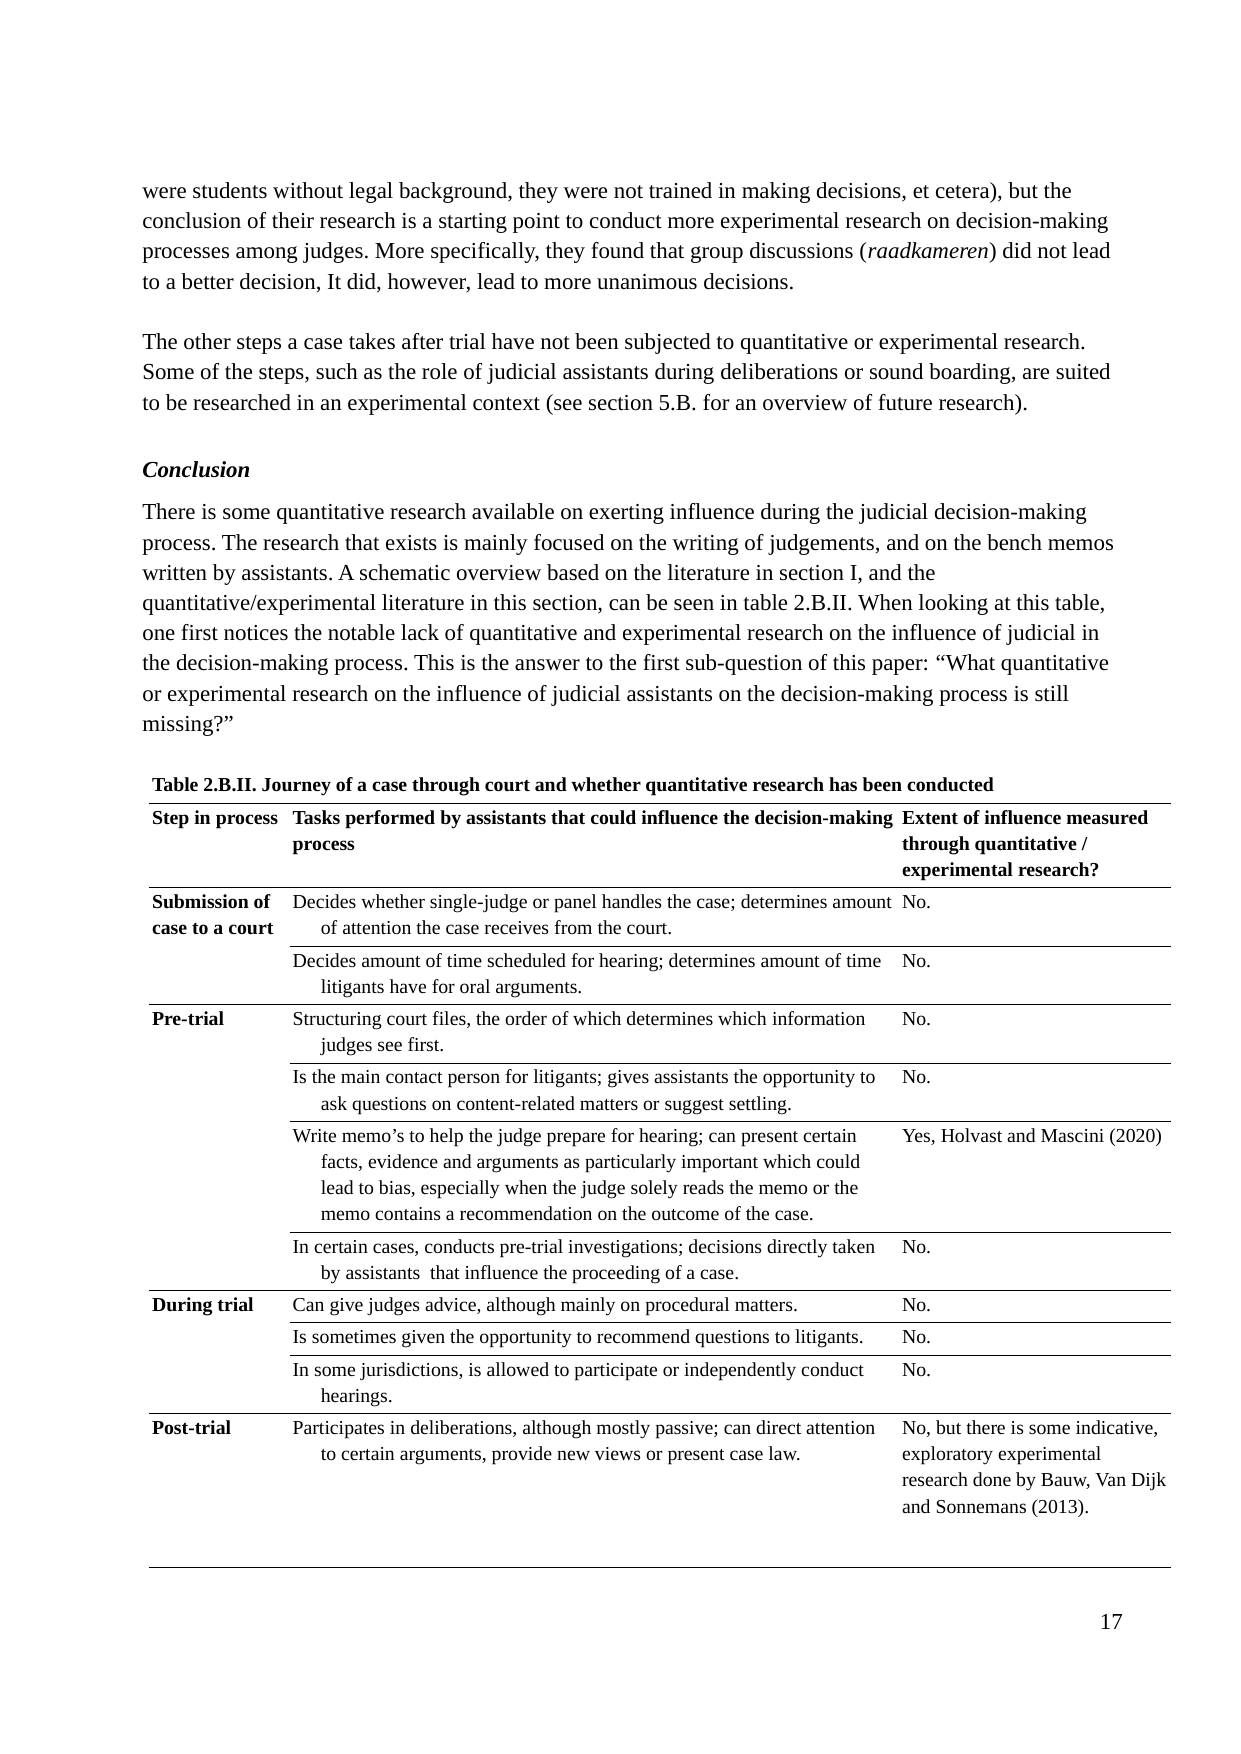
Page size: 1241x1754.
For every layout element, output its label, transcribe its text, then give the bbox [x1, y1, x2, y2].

table_cell Is the main contact person for litigants; gives assistants the opportunity to ask questions on content-related matters or suggest settling. [290, 1064, 899, 1121]
table_cell No, but there is some indicative, exploratory experimental research done by Bauw, Van Dijk and Sonnemans (2013). [899, 1414, 1171, 1567]
table_cell Post-trial [149, 1414, 289, 1567]
table_cell Structuring court files, the order of which determines which information judges see first. [290, 1005, 899, 1062]
text The other steps a case takes after trial have not been subjected to quantitative or experimental research. Some of the steps, such as the role of judicial assistants during deliberations or sound boarding, are suited to be researched in an experimental context (see section 5.B. for an overview of future research). [142, 328, 1122, 415]
table_cell Participates in deliberations, although mostly passive; can direct attention to certain arguments, provide new views or present case law. [290, 1414, 899, 1567]
table_cell In certain cases, conducts pre-trial investigations; decisions directly taken by assistants that influence the proceeding of a case. [290, 1233, 899, 1290]
table_cell No. [899, 947, 1171, 1004]
table_cell During trial [149, 1291, 289, 1413]
table_cell Can give judges advice, although mainly on procedural matters. [290, 1291, 899, 1322]
table_cell Yes, Holvast and Mascini (2020) [899, 1122, 1171, 1232]
text There is some quantitative research available on exerting influence during the judicial decision-making process. The research that exists is mainly focused on the writing of judgements, and on the bench memos written by assistants. A schematic overview based on the literature in section I, and the quantitative/experimental literature in this section, can be seen in table 2.B.II. When looking at this table, one first notices the notable lack of quantitative and experimental research on the influence of judicial in the decision-making process. This is the answer to the first sub-question of this paper: “What quantitative or experimental research on the influence of judicial assistants on the decision-making process is still missing?” [142, 498, 1122, 736]
table_cell Submission of case to a court [149, 888, 289, 1004]
table_cell Decides amount of time scheduled for hearing; determines amount of time litigants have for oral arguments. [290, 947, 899, 1004]
subtitle Conclusion [142, 456, 1122, 483]
table_cell No. [899, 1005, 1171, 1062]
table_cell Write memo’s to help the judge prepare for hearing; can present certain facts, evidence and arguments as particularly important which could lead to bias, especially when the judge solely reads the memo or the memo contains a recommendation on the outcome of the case. [290, 1122, 899, 1232]
table_cell Step in process [149, 804, 289, 887]
table_cell No. [899, 1291, 1171, 1322]
table_cell Decides whether single-judge or panel handles the case; determines amount of attention the case receives from the court. [290, 888, 899, 946]
table_cell No. [899, 1064, 1171, 1121]
table_cell Tasks performed by assistants that could influence the decision-making process [290, 804, 899, 887]
table_cell Extent of influence measured through quantitative / experimental research? [899, 804, 1171, 887]
table_cell No. [899, 1323, 1171, 1354]
table_cell Pre-trial [149, 1005, 289, 1290]
table_cell No. [899, 888, 1171, 946]
table_cell No. [899, 1233, 1171, 1290]
table_header Table 2.B.II. Journey of a case through court and whether quantitative research has been conducted [149, 770, 1171, 802]
table_cell Is sometimes given the opportunity to recommend questions to litigants. [290, 1323, 899, 1354]
table_cell In some jurisdictions, is allowed to participate or independently conduct hearings. [290, 1356, 899, 1413]
text were students without legal background, they were not trained in making decisions, et cetera), but the conclusion of their research is a starting point to conduct more experimental research on decision-making processes among judges. More specifically, they found that group discussions (raadkameren) did not lead to a better decision, It did, however, lead to more unanimous decisions. [142, 177, 1122, 294]
table_cell No. [899, 1356, 1171, 1413]
